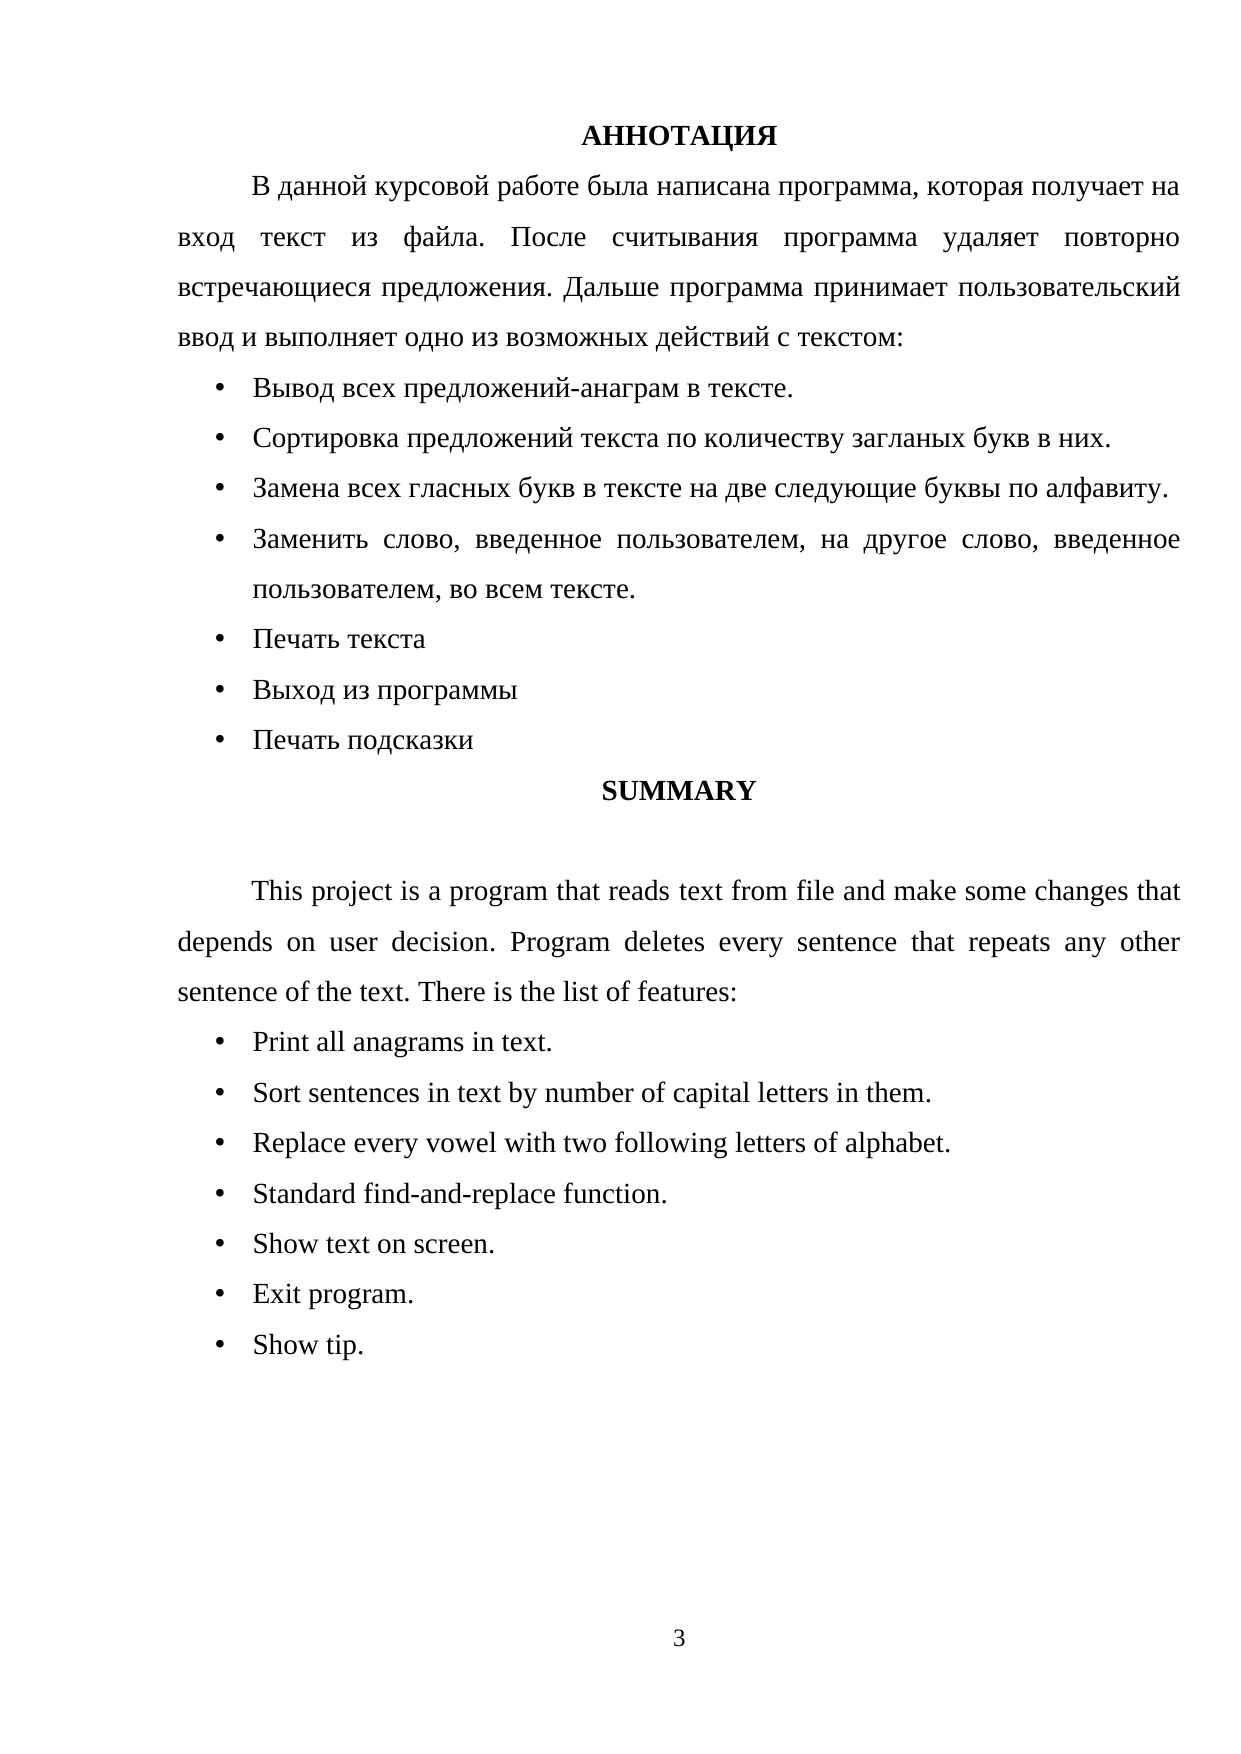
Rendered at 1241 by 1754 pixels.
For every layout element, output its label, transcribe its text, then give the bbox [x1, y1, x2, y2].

text Summary [177, 773, 1181, 806]
list Печать подсказки [215, 722, 1181, 756]
list Show tip. [215, 1327, 1181, 1361]
list Show text on screen. [215, 1226, 1181, 1260]
list Print all anagrams in text. [215, 1024, 1181, 1058]
list Сортировка предложений текста по количеству загланых букв в них. [215, 420, 1181, 454]
list Выход из программы [215, 672, 1181, 706]
list Замена всех гласных букв в тексте на две следующие буквы по алфавиту. [215, 471, 1181, 504]
list Standard find-and-replace function. [215, 1176, 1181, 1209]
list Печать текста [215, 622, 1181, 655]
list Replace every vowel with two following letters of alphabet. [215, 1125, 1181, 1159]
text В данной курсовой работе была написана программа, которая получает на вход текст из файла. После считывания программа удаляет повторно встречающиеся предложения. Дальше программа принимает пользовательский ввод и выполняет одно из возможных действий с текстом: [177, 168, 1181, 353]
text This project is a program that reads text from file and make some changes that depends on user decision. Program deletes every sentence that repeats any other sentence of the text. There is the list of features: [177, 873, 1181, 1008]
text Аннотация [177, 118, 1181, 152]
list Заменить слово, введенное пользователем, на другое слово, введенное пользователем, во всем тексте. [215, 521, 1181, 605]
list Вывод всех предложений-анаграм в тексте. [215, 370, 1181, 403]
list Sort sentences in text by number of capital letters in them. [215, 1075, 1181, 1108]
list Exit program. [215, 1277, 1181, 1310]
